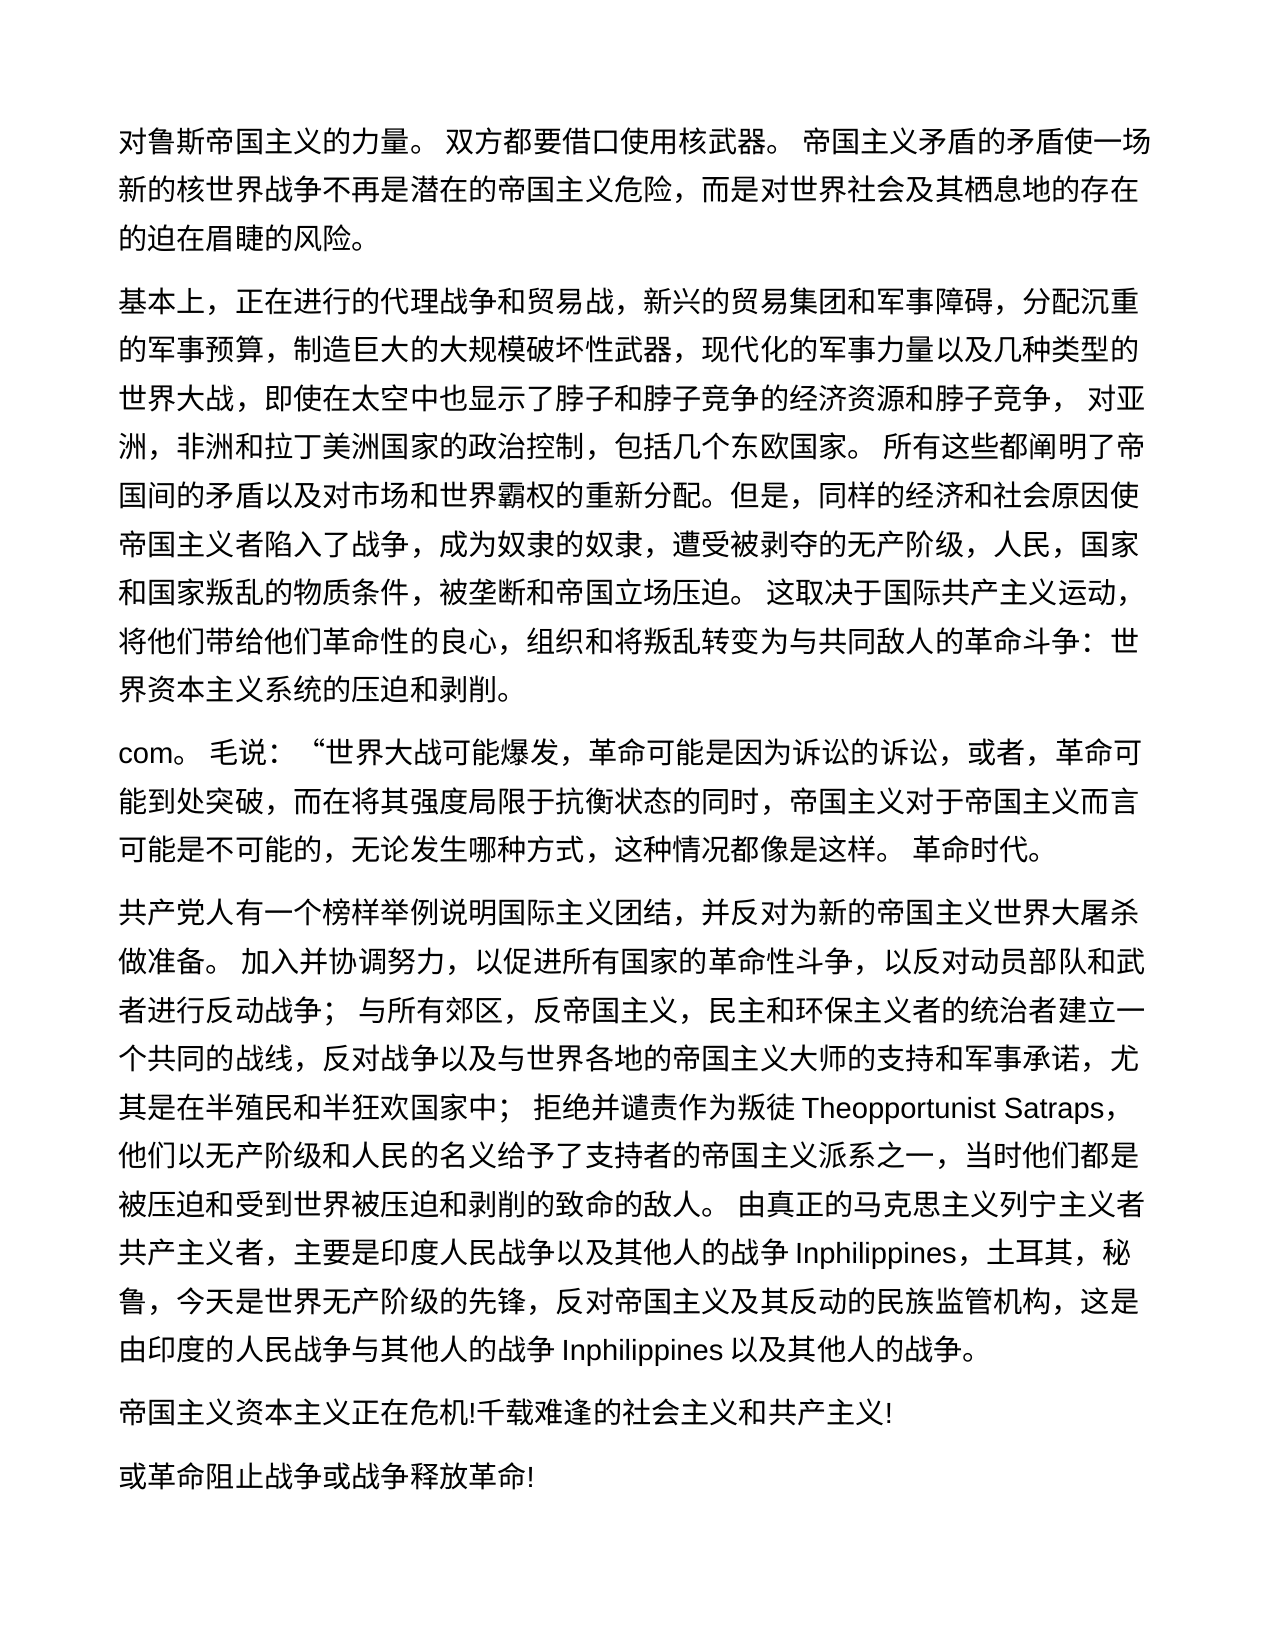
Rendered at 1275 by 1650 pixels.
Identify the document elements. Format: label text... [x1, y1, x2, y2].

text 所有帝国主义国家宣称是自由的捍卫者，民主和世界和平。 他们都是与独裁统治和国际恐怖主义作斗争的借口。 但是，确实，它们是世界上最糟糕的独裁者。 他们谈论和平，但疯狂地为全球抢劫案做准备。 他们加强了军备业。 他们增加了他们的尸体。 他们动员大型战争机器，主要是向东欧运往东欧。 他们赞助已经对巴勒斯坦，叙利亚，也门的人民进行了漫长的战争。 他们正在煽动台湾，朝鲜半岛，东中国，乌克兰 - 贝拉鲁斯边界，希腊和土耳其之间的海界的新反动战争爆发。 北约，由洋基帝国主义指挥，通过基辅的木偶政权与雇佣军，武器和军事首领面对鲁斯帝国主义的力量。 双方都要借口使用核武器。 帝国主义矛盾的矛盾使一场新的核世界战争不再是潜在的帝国主义危险，而是对世界社会及其栖息地的存在的迫在眉睫的风险。 [118, 118, 1157, 257]
text com。 毛说：“世界大战可能爆发，革命可能是因为诉讼的诉讼，或者，革命可能到处突破，而在将其强度局限于抗衡状态的同时，帝国主义对于帝国主义而言可能是不可能的，无论发生哪种方式，这种情况都像是这样。 革命时代。 [118, 730, 1157, 869]
text 共产党人有一个榜样举例说明国际主义团结，并反对为新的帝国主义世界大屠杀做准备。 加入并协调努力，以促进所有国家的革命性斗争，以反对动员部队和武者进行反动战争； 与所有郊区，反帝国主义，民主和环保主义者的统治者建立一个共同的战线，反对战争以及与世界各地的帝国主义大师的支持和军事承诺，尤其是在半殖民和半狂欢国家中； 拒绝并谴责作为叛徒Theopportunist Satraps，他们以无产阶级和人民的名义给予了支持者的帝国主义派系之一，当时他们都是被压迫和受到世界被压迫和剥削的致命的敌人。 由真正的马克思主义列宁主义者共产主义者，主要是印度人民战争以及其他人的战争Inphilippines，土耳其，秘鲁，今天是世界无产阶级的先锋，反对帝国主义及其反动的民族监管机构，这是由印度的人民战争与其他人的战争Inphilippines以及其他人的战争。 [118, 890, 1157, 1369]
text 帝国主义资本主义正在危机!千载难逢的社会主义和共产主义! [118, 1390, 1157, 1432]
text 基本上，正在进行的代理战争和贸易战，新兴的贸易集团和军事障碍，分配沉重的军事预算，制造巨大的大规模破坏性武器，现代化的军事力量以及几种类型的世界大战，即使在太空中也显示了脖子和脖子竞争的经济资源和脖子竞争， 对亚洲，非洲和拉丁美洲国家的政治控制，包括几个东欧国家。 所有这些都阐明了帝国间的矛盾以及对市场和世界霸权的重新分配。但是，同样的经济和社会原因使帝国主义者陷入了战争，成为奴隶的奴隶，遭受被剥夺的无产阶级，人民，国家和国家叛乱的物质条件，被垄断和帝国立场压迫。 这取决于国际共产主义运动，将他们带给他们革命性的良心，组织和将叛乱转变为与共同敌人的革命斗争：世界资本主义系统的压迫和剥削。 [118, 278, 1157, 709]
text 或革命阻止战争或战争释放革命! [118, 1453, 1157, 1495]
